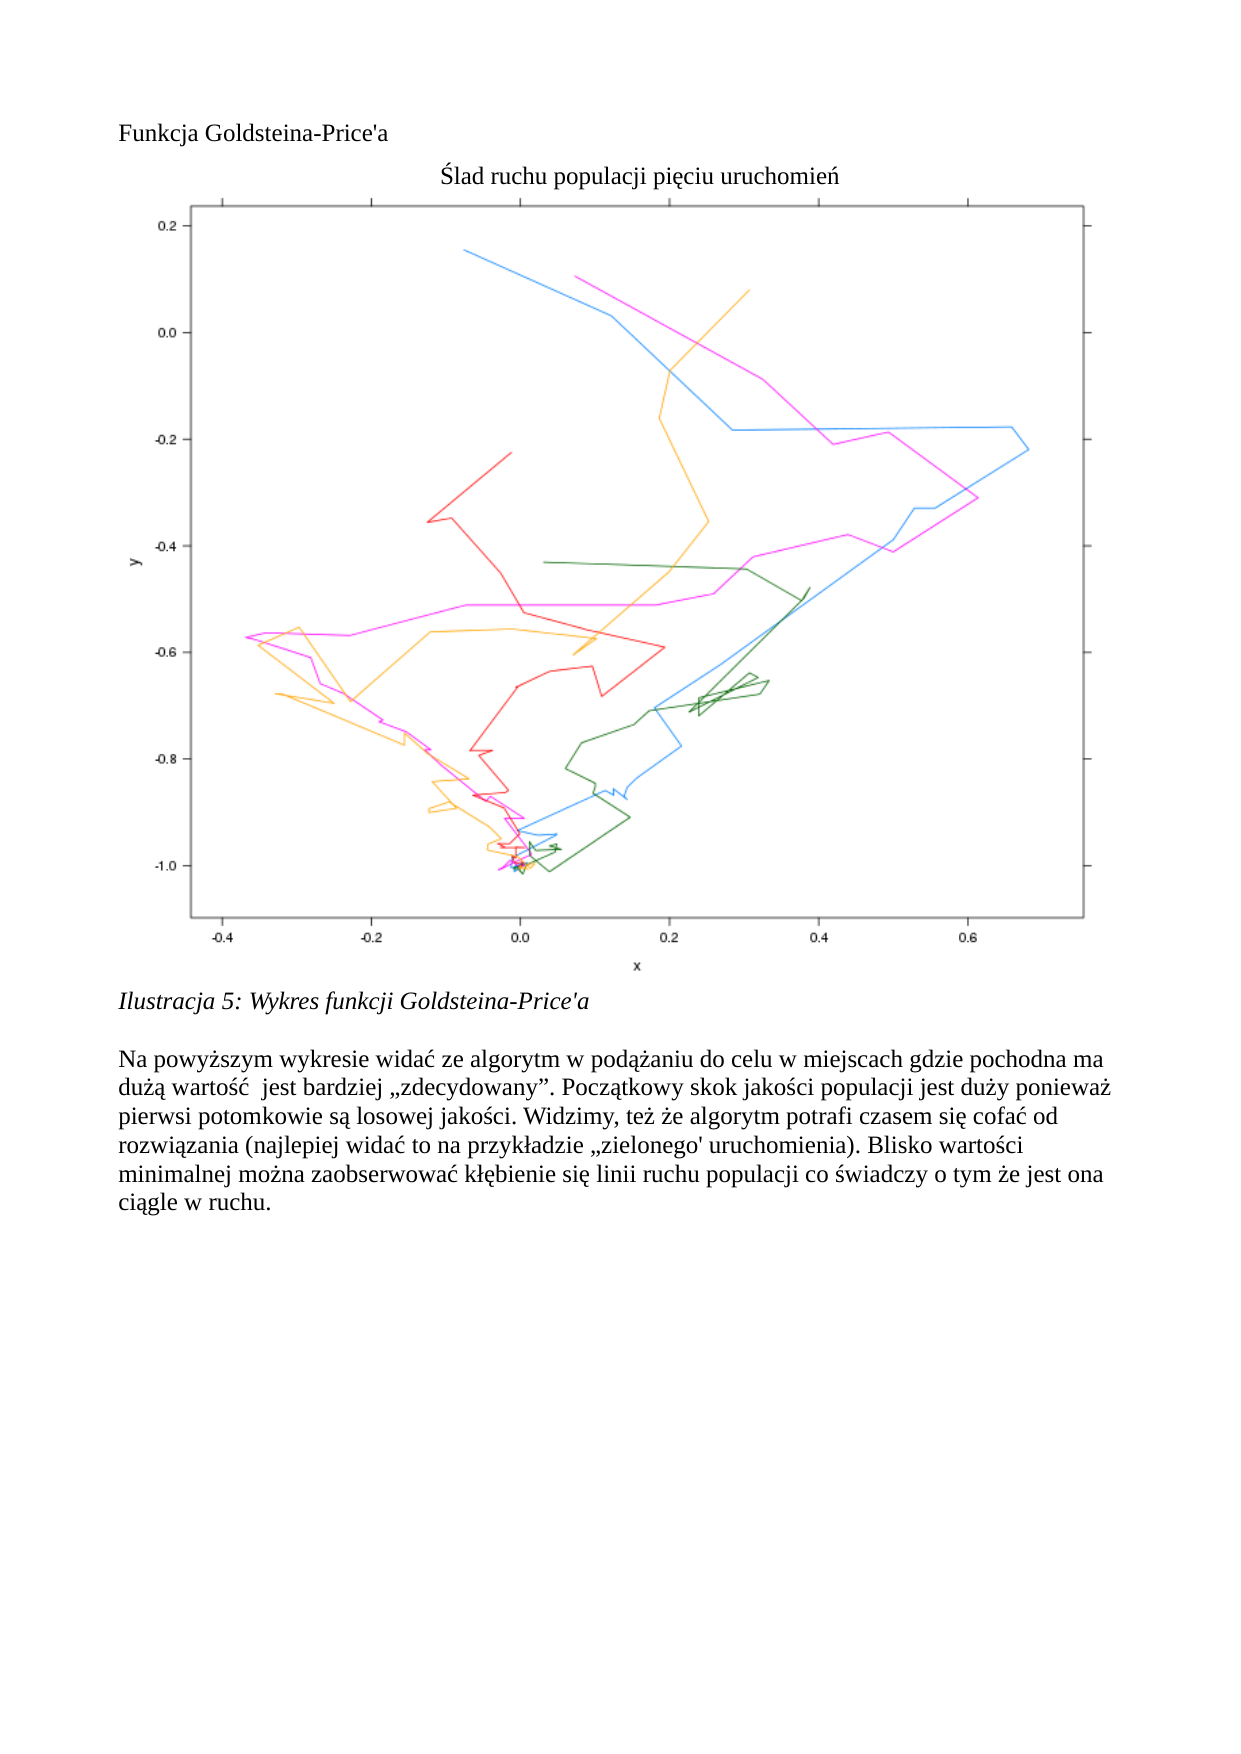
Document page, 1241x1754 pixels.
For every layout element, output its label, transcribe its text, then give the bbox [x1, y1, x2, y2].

text Ślad ruchu populacji pięciu uruchomień [209, 161, 1070, 189]
text [209, 189, 1070, 197]
text Ilustracja 5: Wykres funkcji Goldsteina-Price'a [118, 987, 1122, 1015]
picture [118, 159, 1123, 987]
text Na powyższym wykresie widać ze algorytm w podążaniu do celu w miejscach gdzie pochodna ma dużą wartość jest bardziej „zdecydowany”. Początkowy skok jakości populacji jest duży ponieważ pierwsi potomkowie są losowej jakości. Widzimy, też że algorytm potrafi czasem się cofać od rozwiązania (najlepiej widać to na przykładzie „zielonego' uruchomienia). Blisko wartości minimalnej można zaobserwować kłębienie się linii ruchu populacji co świadczy o tym że jest ona ciągle w ruchu. [118, 1044, 1122, 1216]
text Funkcja Goldsteina-Price'a [118, 118, 1122, 147]
